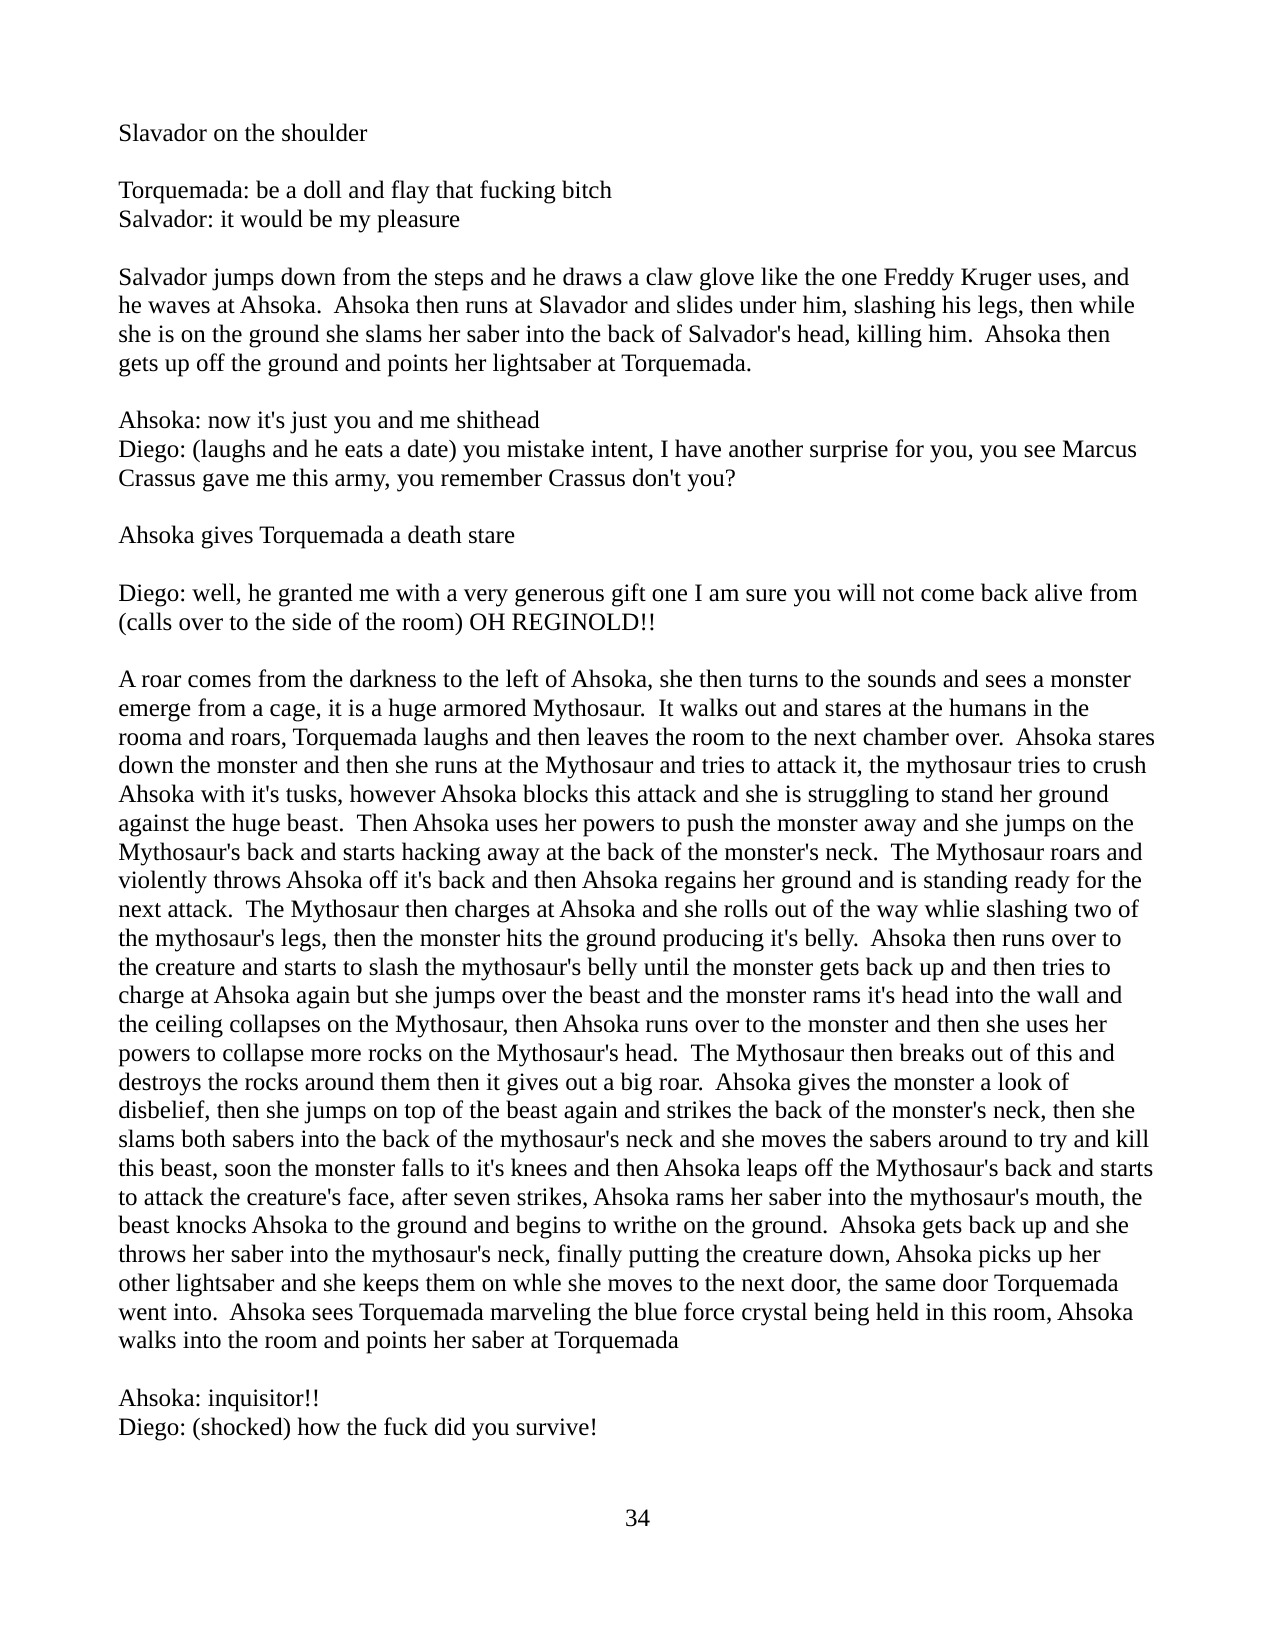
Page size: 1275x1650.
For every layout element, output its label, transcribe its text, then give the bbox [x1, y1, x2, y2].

text Ahsoka: now it's just you and me shithead [118, 406, 1157, 434]
text Slavador on the shoulder [118, 118, 1157, 147]
text A roar comes from the darkness to the left of Ahsoka, she then turns to the sounds and sees a monster emerge from a cage, it is a huge armored Mythosaur. It walks out and stares at the humans in the rooma and roars, Torquemada laughs and then leaves the room to the next chamber over. Ahsoka stares down the monster and then she runs at the Mythosaur and tries to attack it, the mythosaur tries to crush Ahsoka with it's tusks, however Ahsoka blocks this attack and she is struggling to stand her ground against the huge beast. Then Ahsoka uses her powers to push the monster away and she jumps on the Mythosaur's back and starts hacking away at the back of the monster's neck. The Mythosaur roars and violently throws Ahsoka off it's back and then Ahsoka regains her ground and is standing ready for the next attack. The Mythosaur then charges at Ahsoka and she rolls out of the way whlie slashing two of the mythosaur's legs, then the monster hits the ground producing it's belly. Ahsoka then runs over to the creature and starts to slash the mythosaur's belly until the monster gets back up and then tries to charge at Ahsoka again but she jumps over the beast and the monster rams it's head into the wall and the ceiling collapses on the Mythosaur, then Ahsoka runs over to the monster and then she uses her powers to collapse more rocks on the Mythosaur's head. The Mythosaur then breaks out of this and destroys the rocks around them then it gives out a big roar. Ahsoka gives the monster a look of disbelief, then she jumps on top of the beast again and strikes the back of the monster's neck, then she slams both sabers into the back of the mythosaur's neck and she moves the sabers around to try and kill this beast, soon the monster falls to it's knees and then Ahsoka leaps off the Mythosaur's back and starts to attack the creature's face, after seven strikes, Ahsoka rams her saber into the mythosaur's mouth, the beast knocks Ahsoka to the ground and begins to writhe on the ground. Ahsoka gets back up and she throws her saber into the mythosaur's neck, finally putting the creature down, Ahsoka picks up her other lightsaber and she keeps them on whle she moves to the next door, the same door Torquemada went into. Ahsoka sees Torquemada marveling the blue force crystal being held in this room, Ahsoka walks into the room and points her saber at Torquemada [118, 664, 1157, 1354]
text Ahsoka: inquisitor!! [118, 1383, 1157, 1412]
text Diego: (shocked) how the fuck did you survive! [118, 1412, 1157, 1441]
text Ahsoka gives Torquemada a death stare [118, 521, 1157, 549]
text Diego: well, he granted me with a very generous gift one I am sure you will not come back alive from (calls over to the side of the room) OH REGINOLD!! [118, 578, 1157, 636]
text Torquemada: be a doll and flay that fucking bitch [118, 176, 1157, 204]
text Salvador: it would be my pleasure [118, 204, 1157, 233]
text Salvador jumps down from the steps and he draws a claw glove like the one Freddy Kruger uses, and he waves at Ahsoka. Ahsoka then runs at Slavador and slides under him, slashing his legs, then while she is on the ground she slams her saber into the back of Salvador's head, killing him. Ahsoka then gets up off the ground and points her lightsaber at Torquemada. [118, 262, 1157, 377]
text Diego: (laughs and he eats a date) you mistake intent, I have another surprise for you, you see Marcus Crassus gave me this army, you remember Crassus don't you? [118, 434, 1157, 492]
